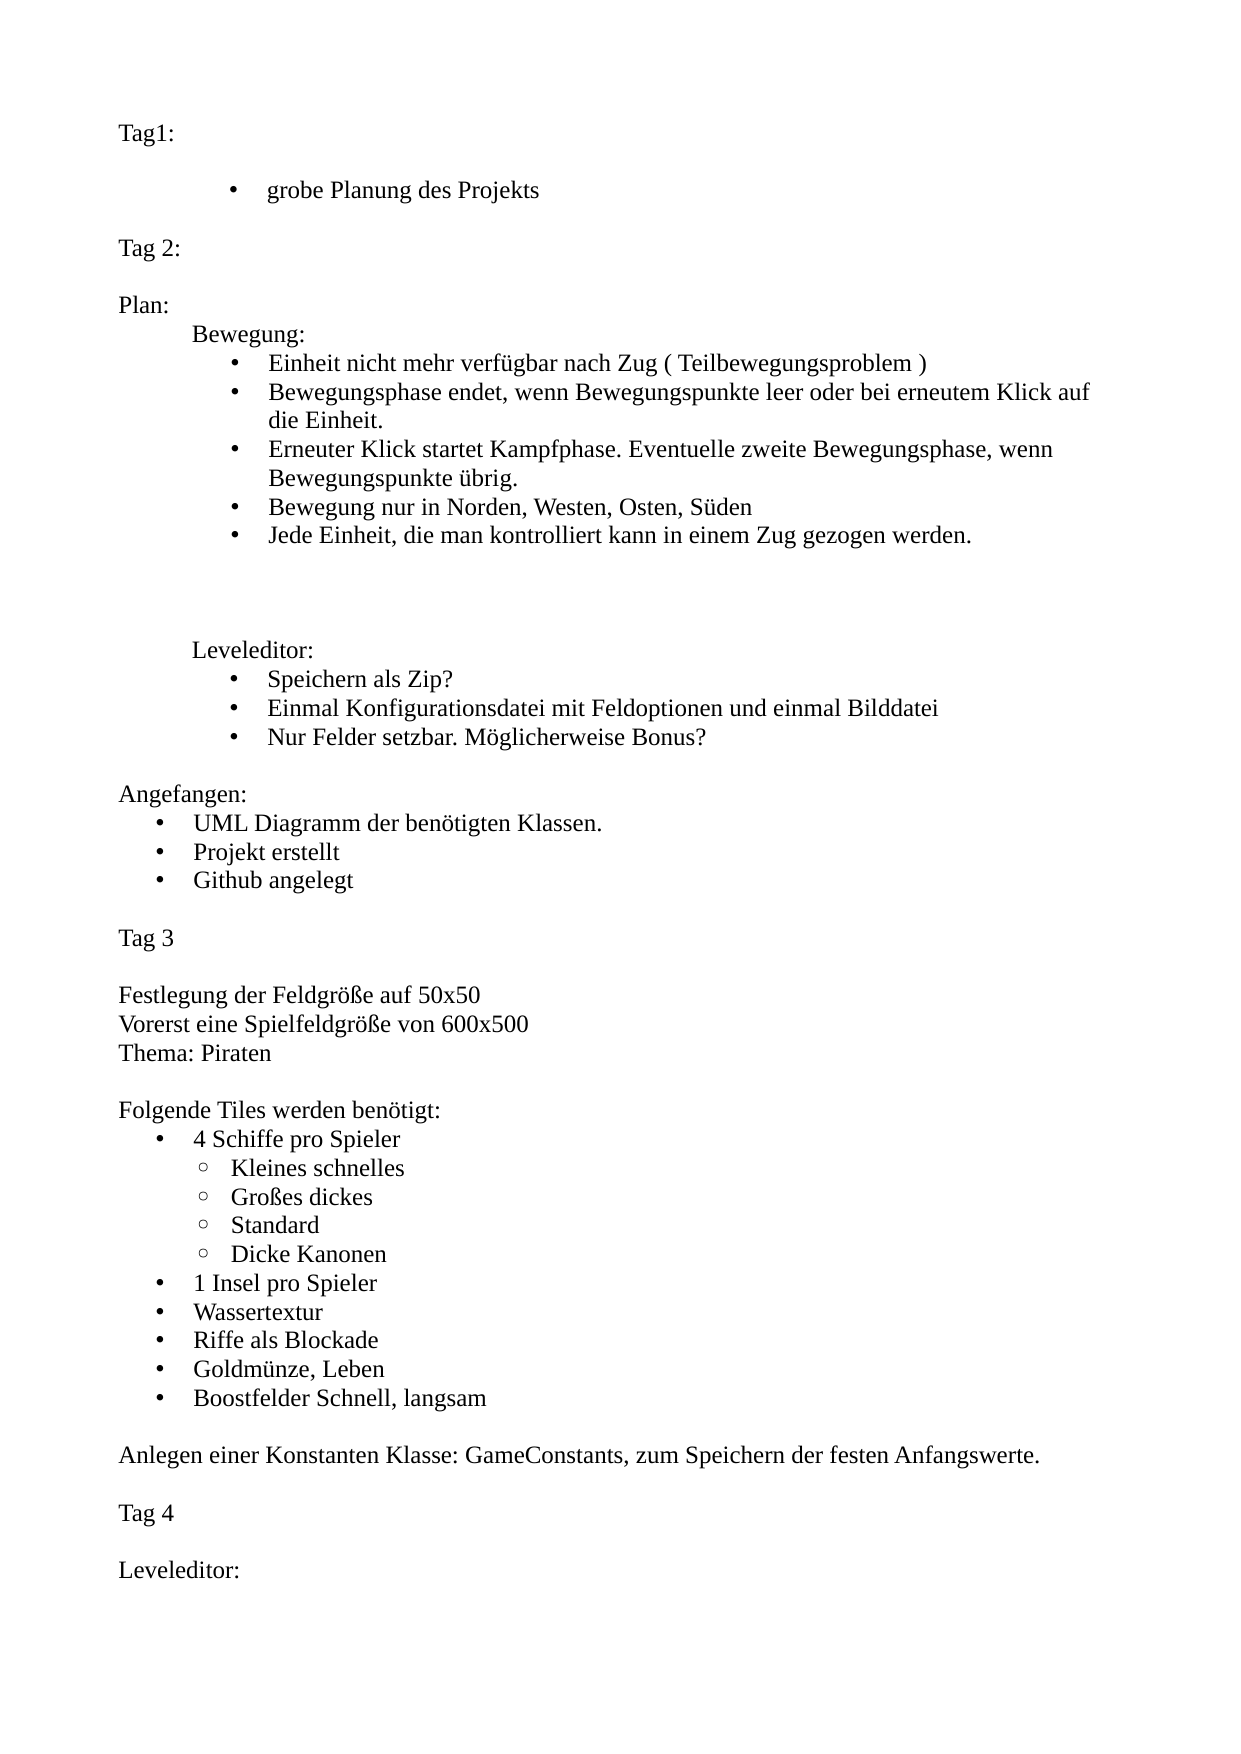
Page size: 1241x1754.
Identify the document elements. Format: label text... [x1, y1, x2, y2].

list Jede Einheit, die man kontrolliert kann in einem Zug gezogen werden. [231, 521, 1122, 549]
text Tag 3 [118, 923, 1122, 952]
text Folgende Tiles werden benötigt: [118, 1096, 1122, 1124]
list Boostfelder Schnell, langsam [156, 1383, 1122, 1412]
text Leveleditor: [118, 1556, 1122, 1584]
list Wassertextur [156, 1297, 1122, 1326]
text Anlegen einer Konstanten Klasse: GameConstants, zum Speichern der festen Anfangswerte. [118, 1441, 1122, 1469]
text Vorerst eine Spielfeldgröße von 600x500 [118, 1009, 1122, 1038]
list Großes dickes [193, 1182, 1122, 1211]
text Tag 4 [118, 1498, 1122, 1527]
text Bewegung: [118, 319, 1122, 348]
list Bewegungsphase endet, wenn Bewegungspunkte leer oder bei erneutem Klick auf die Einheit. [231, 377, 1122, 434]
list Riffe als Blockade [156, 1326, 1122, 1354]
list grobe Planung des Projekts [229, 176, 1122, 204]
text Leveleditor: [118, 636, 1122, 664]
text Thema: Piraten [118, 1038, 1122, 1067]
list Kleines schnelles [193, 1153, 1122, 1182]
list Erneuter Klick startet Kampfphase. Eventuelle zweite Bewegungsphase, wenn Bewegungspunkte übrig. [231, 434, 1122, 492]
text Tag 2: [118, 233, 1122, 262]
list Bewegung nur in Norden, Westen, Osten, Süden [231, 492, 1122, 521]
text Tag1: [118, 118, 1122, 147]
list Dicke Kanonen [193, 1239, 1122, 1268]
text Festlegung der Feldgröße auf 50x50 [118, 981, 1122, 1009]
list Speichern als Zip? [229, 664, 1122, 693]
list Github angelegt [156, 866, 1122, 894]
list Einmal Konfigurationsdatei mit Feldoptionen und einmal Bilddatei [229, 693, 1122, 722]
list Goldmünze, Leben [156, 1354, 1122, 1383]
list 4 Schiffe pro Spieler [156, 1124, 1122, 1153]
text Angefangen: [118, 779, 1122, 808]
list Projekt erstellt [156, 837, 1122, 866]
list Standard [193, 1211, 1122, 1239]
list Nur Felder setzbar. Möglicherweise Bonus? [229, 722, 1122, 751]
list 1 Insel pro Spieler [156, 1268, 1122, 1297]
text Plan: [118, 291, 1122, 319]
list Einheit nicht mehr verfügbar nach Zug ( Teilbewegungsproblem ) [231, 348, 1122, 377]
list UML Diagramm der benötigten Klassen. [156, 808, 1122, 837]
